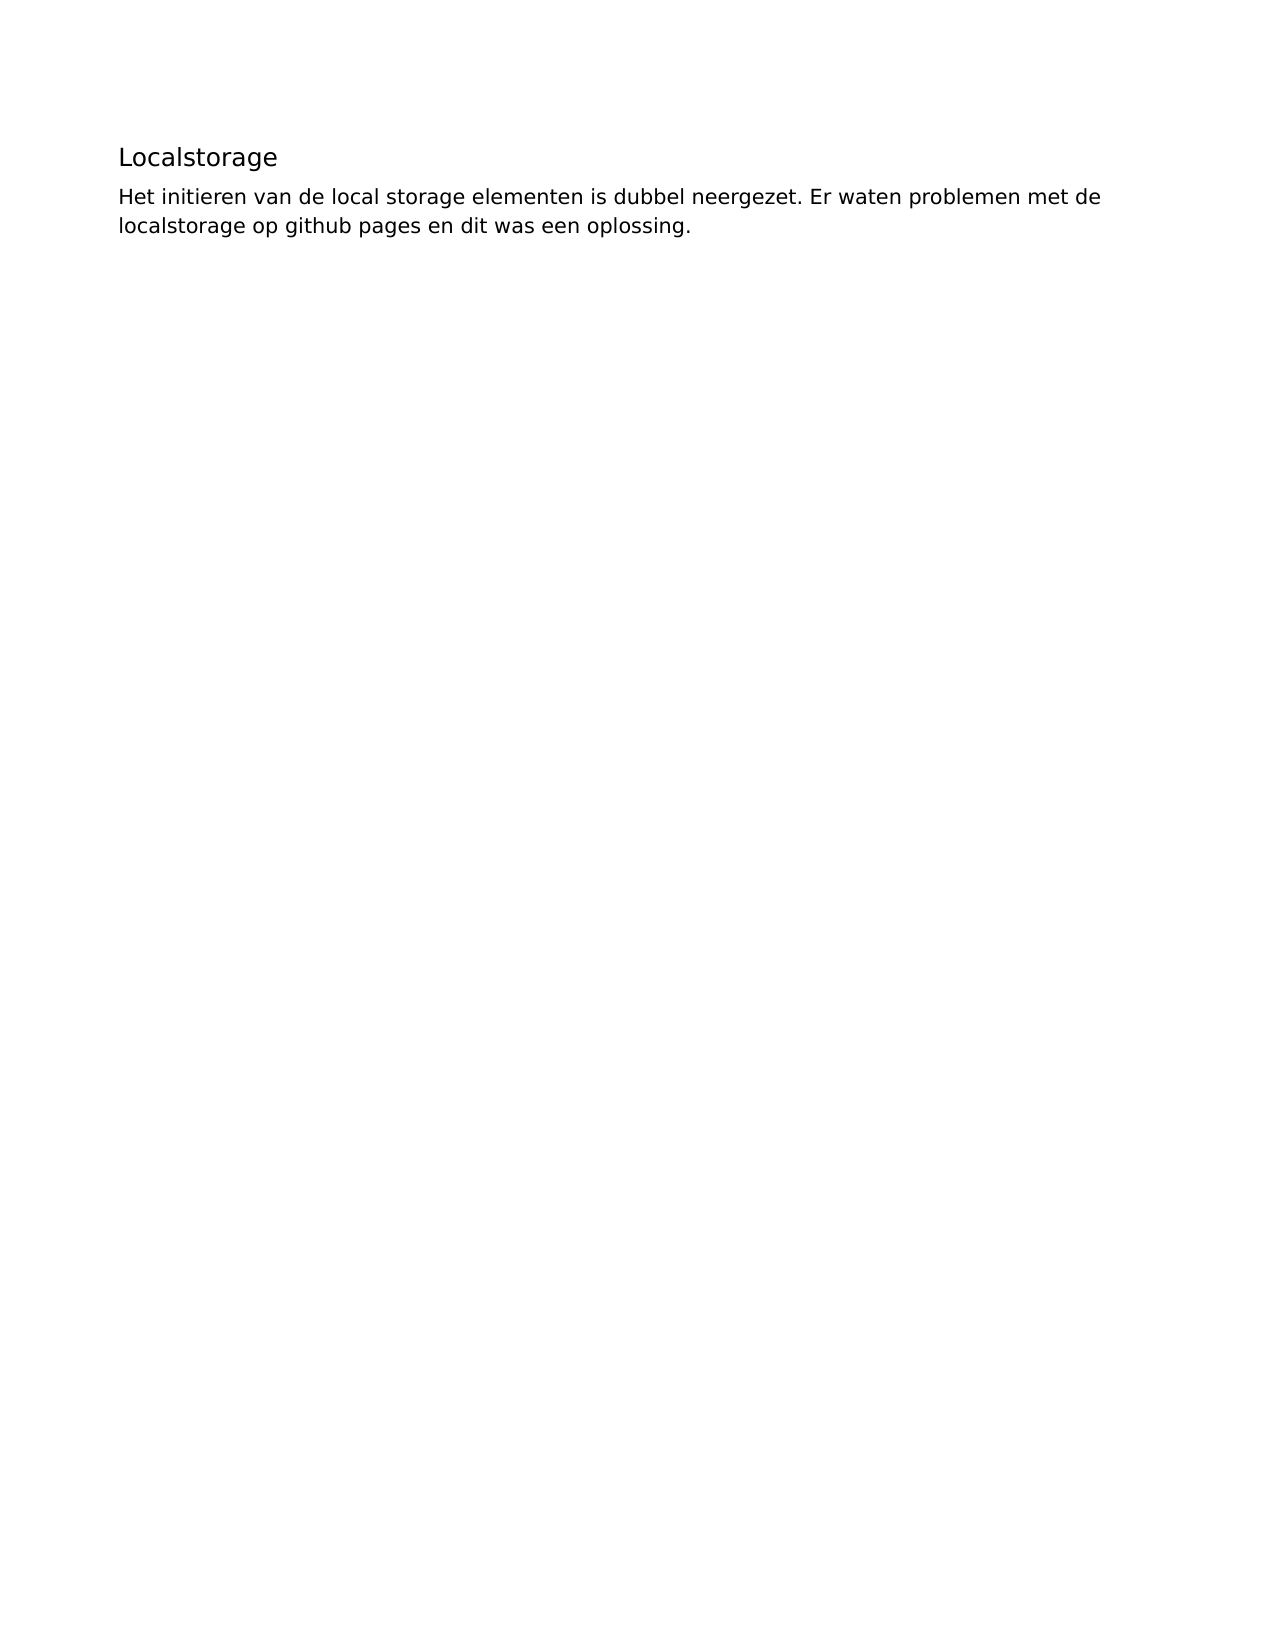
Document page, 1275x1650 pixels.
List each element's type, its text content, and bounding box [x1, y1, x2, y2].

text Het initieren van de local storage elementen is dubbel neergezet. Er waten problemen met de localstorage op github pages en dit was een oplossing. [118, 185, 1157, 238]
subtitle Localstorage [118, 143, 1157, 172]
